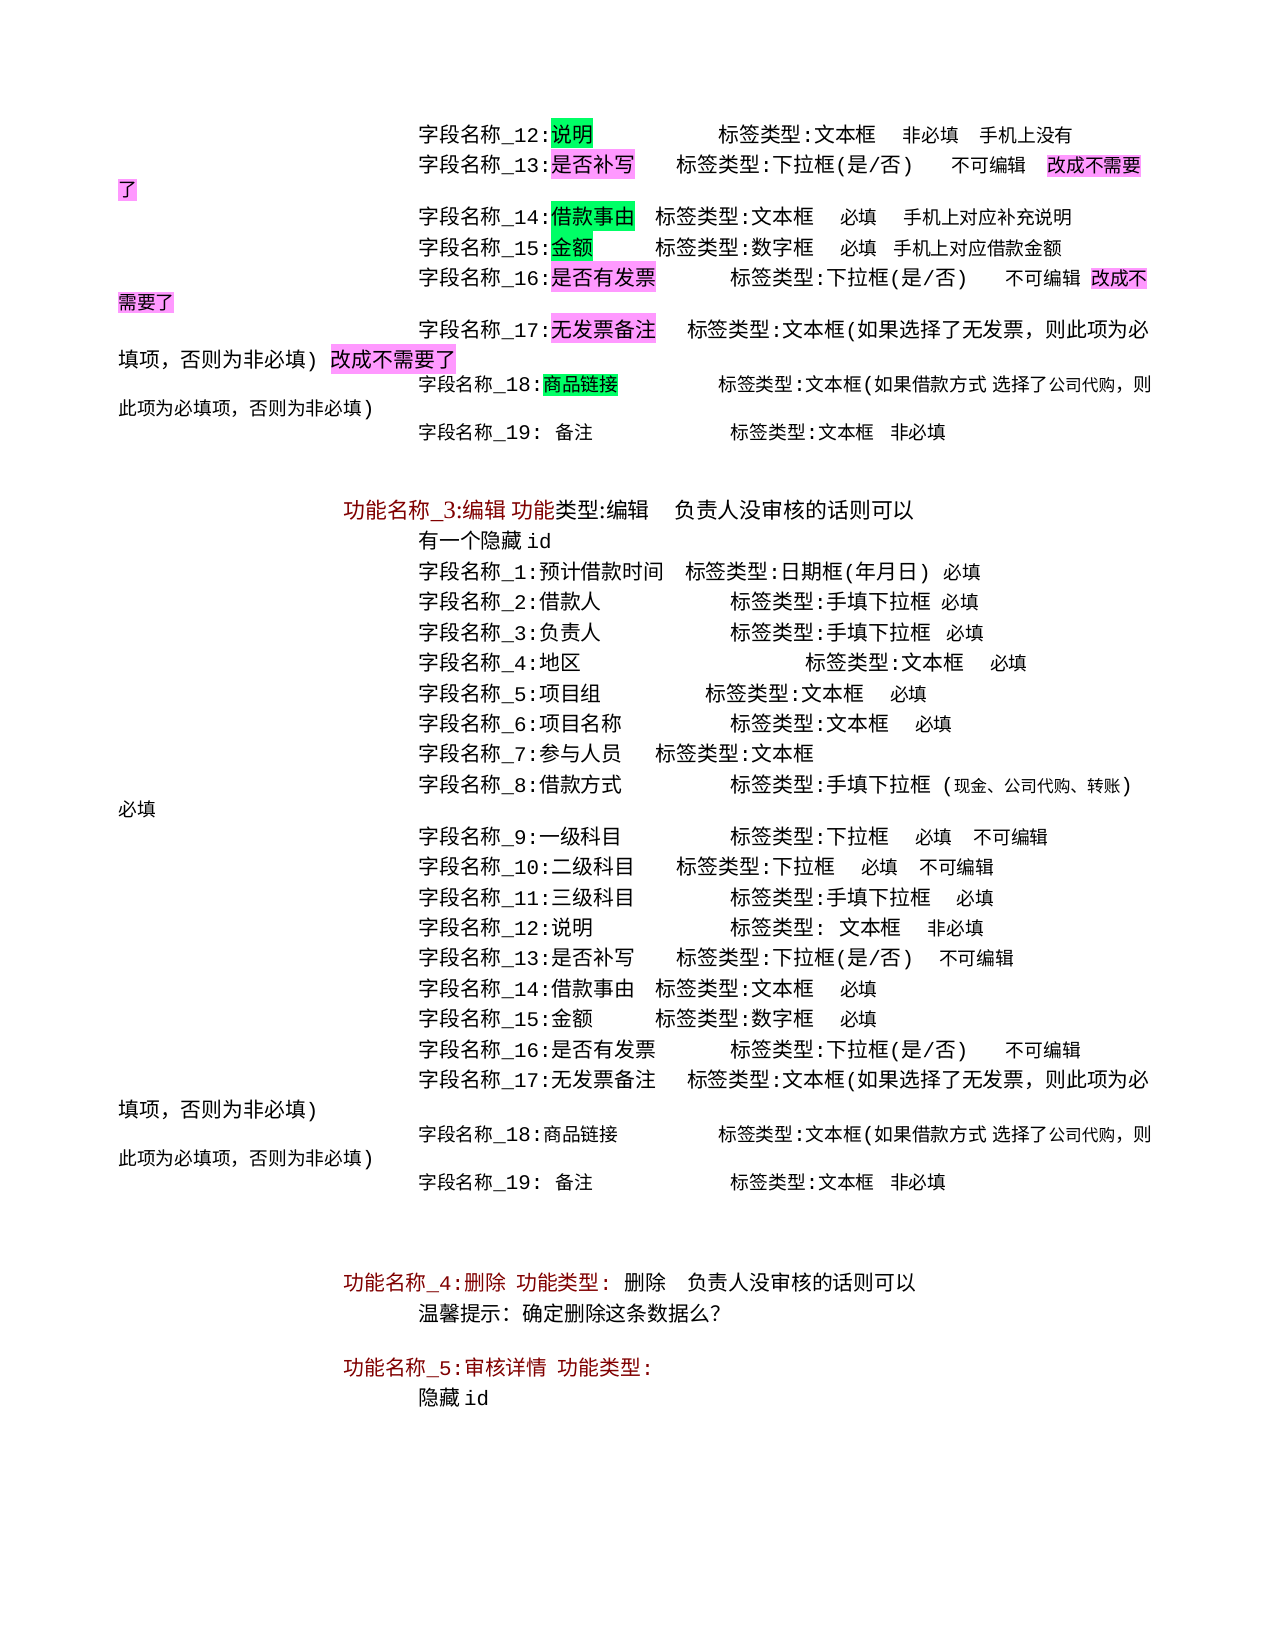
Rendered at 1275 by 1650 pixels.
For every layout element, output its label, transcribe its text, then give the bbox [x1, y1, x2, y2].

text 字段名称_15:金额 标签类型:数字框 必填 [118, 1002, 1157, 1033]
text 字段名称_13:是否补写 标签类型:下拉框(是/否) 不可编辑 [118, 942, 1157, 972]
text 字段名称_11:三级科目 标签类型:手填下拉框 必填 [118, 881, 1157, 911]
text 字段名称_5:项目组 标签类型:文本框 必填 [118, 677, 1157, 707]
text 字段名称_17:无发票备注 标签类型:文本框(如果选择了无发票，则此项为必填项，否则为非必填) 改成不需要了 [118, 313, 1157, 374]
text 功能名称_4:删除 功能类型: 删除 负责人没审核的话则可以 [118, 1267, 1157, 1297]
text 字段名称_16:是否有发票 标签类型:下拉框(是/否) 不可编辑 改成不需要了 [118, 261, 1157, 313]
text 字段名称_13:是否补写 标签类型:下拉框(是/否) 不可编辑 改成不需要了 [118, 148, 1157, 201]
text 字段名称_19: 备注 标签类型:文本框 非必填 [118, 422, 1157, 446]
text 有一个隐藏id [118, 525, 1157, 555]
text 字段名称_19: 备注 标签类型:文本框 非必填 [118, 1172, 1157, 1196]
text 字段名称_15:金额 标签类型:数字框 必填 手机上对应借款金额 [118, 231, 1157, 261]
text 字段名称_12:说明 标签类型:文本框 非必填 手机上没有 [118, 118, 1157, 148]
text 字段名称_1:预计借款时间 标签类型:日期框(年月日) 必填 [118, 555, 1157, 586]
text 字段名称_3:负责人 标签类型:手填下拉框 必填 [118, 616, 1157, 646]
text 字段名称_10:二级科目 标签类型:下拉框 必填 不可编辑 [118, 850, 1157, 881]
text 字段名称_16:是否有发票 标签类型:下拉框(是/否) 不可编辑 [118, 1033, 1157, 1063]
text 隐藏id [118, 1382, 1157, 1412]
text 功能名称_5:审核详情 功能类型: [118, 1351, 1157, 1382]
text 字段名称_2:借款人 标签类型:手填下拉框 必填 [118, 586, 1157, 616]
text 字段名称_17:无发票备注 标签类型:文本框(如果选择了无发票，则此项为必填项，否则为非必填) [118, 1063, 1157, 1124]
text 功能名称_3:编辑 功能类型:编辑 负责人没审核的话则可以 [118, 493, 1157, 525]
text 字段名称_18:商品链接 标签类型:文本框(如果借款方式 选择了公司代购，则此项为必填项，否则为非必填) [118, 1124, 1157, 1172]
text 字段名称_9:一级科目 标签类型:下拉框 必填 不可编辑 [118, 820, 1157, 850]
text 字段名称_6:项目名称 标签类型:文本框 必填 [118, 707, 1157, 738]
text 字段名称_7:参与人员 标签类型:文本框 [118, 738, 1157, 768]
text 字段名称_4:地区 标签类型:文本框 必填 [118, 646, 1157, 677]
text 字段名称_14:借款事由 标签类型:文本框 必填 手机上对应补充说明 [118, 201, 1157, 231]
text 温馨提示：确定删除这条数据么？ [118, 1297, 1157, 1327]
text 字段名称_12:说明 标签类型: 文本框 非必填 [118, 911, 1157, 942]
text 字段名称_18:商品链接 标签类型:文本框(如果借款方式 选择了公司代购，则此项为必填项，否则为非必填) [118, 374, 1157, 422]
text 字段名称_14:借款事由 标签类型:文本框 必填 [118, 972, 1157, 1002]
text 字段名称_8:借款方式 标签类型:手填下拉框 (现金、公司代购、转账) 必填 [118, 768, 1157, 820]
